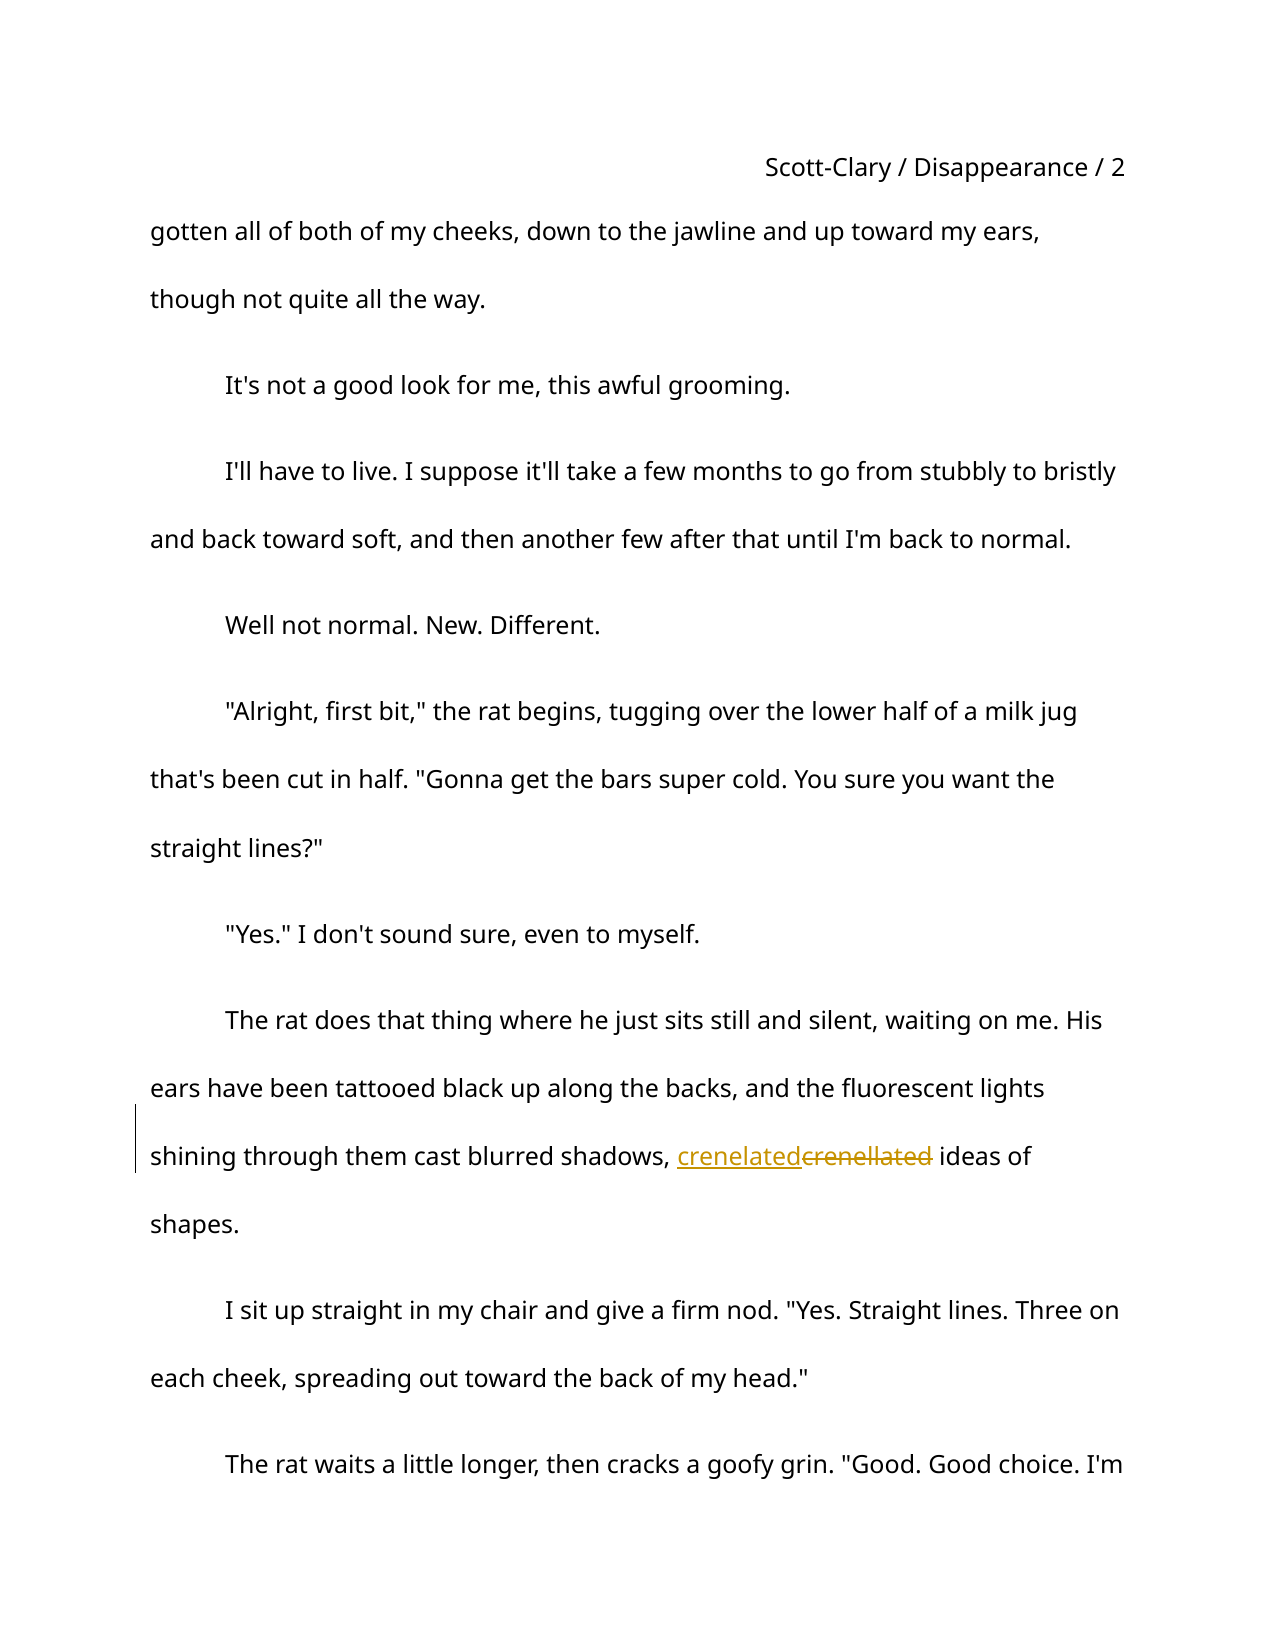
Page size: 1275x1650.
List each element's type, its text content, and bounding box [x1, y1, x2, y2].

text The rat does that thing where he just sits still and silent, waiting on me. His ears have been tattooed black up along the backs, and the fluorescent lights shining through them cast blurred shadows, crenelated ideas of shapes. [150, 1002, 1125, 1241]
text I sit up straight in my chair and give a firm nod. "Yes. Straight lines. Three on each cheek, spreading out toward the back of my head." [150, 1293, 1125, 1395]
text Well not normal. New. Different. [150, 608, 1125, 642]
text It's not a good look for me, this awful grooming. [150, 368, 1125, 402]
text "Alright, first bit," the rat begins, tugging over the lower half of a milk jug that's been cut in half. "Gonna get the bars super cold. You sure you want the straight lines?" [150, 694, 1125, 864]
text "Yes." I don't sound sure, even to myself. [150, 916, 1125, 950]
text I'll have to live. I suppose it'll take a few months to go from stubbly to bristly and back toward soft, and then another few after that until I'm back to normal. [150, 454, 1125, 556]
text gotten all of both of my cheeks, down to the jawline and up toward my ears, though not quite all the way. [150, 213, 1125, 316]
text The rat waits a little longer, then cracks a goofy grin. "Good. Good choice. I'm [150, 1447, 1125, 1481]
